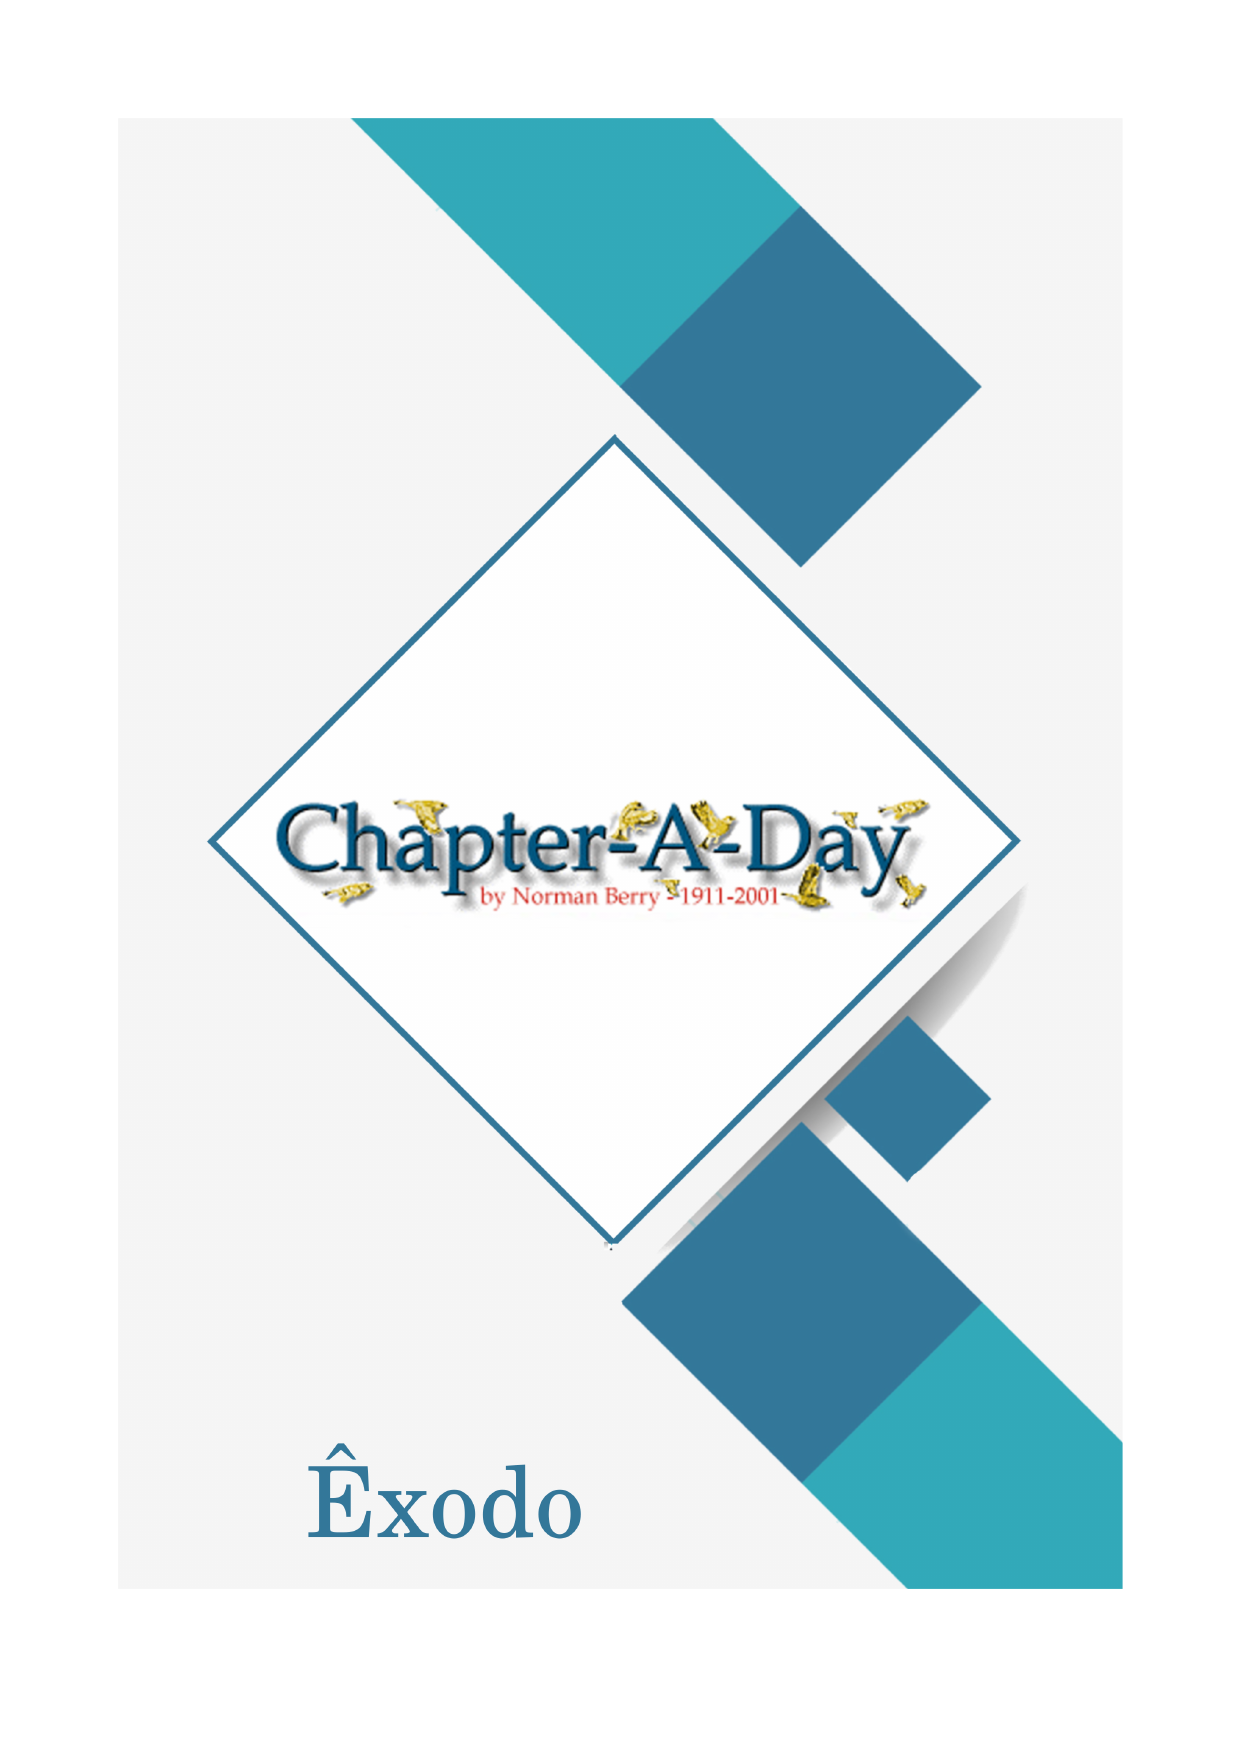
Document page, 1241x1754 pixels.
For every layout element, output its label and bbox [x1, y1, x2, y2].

picture [118, 118, 1123, 1589]
